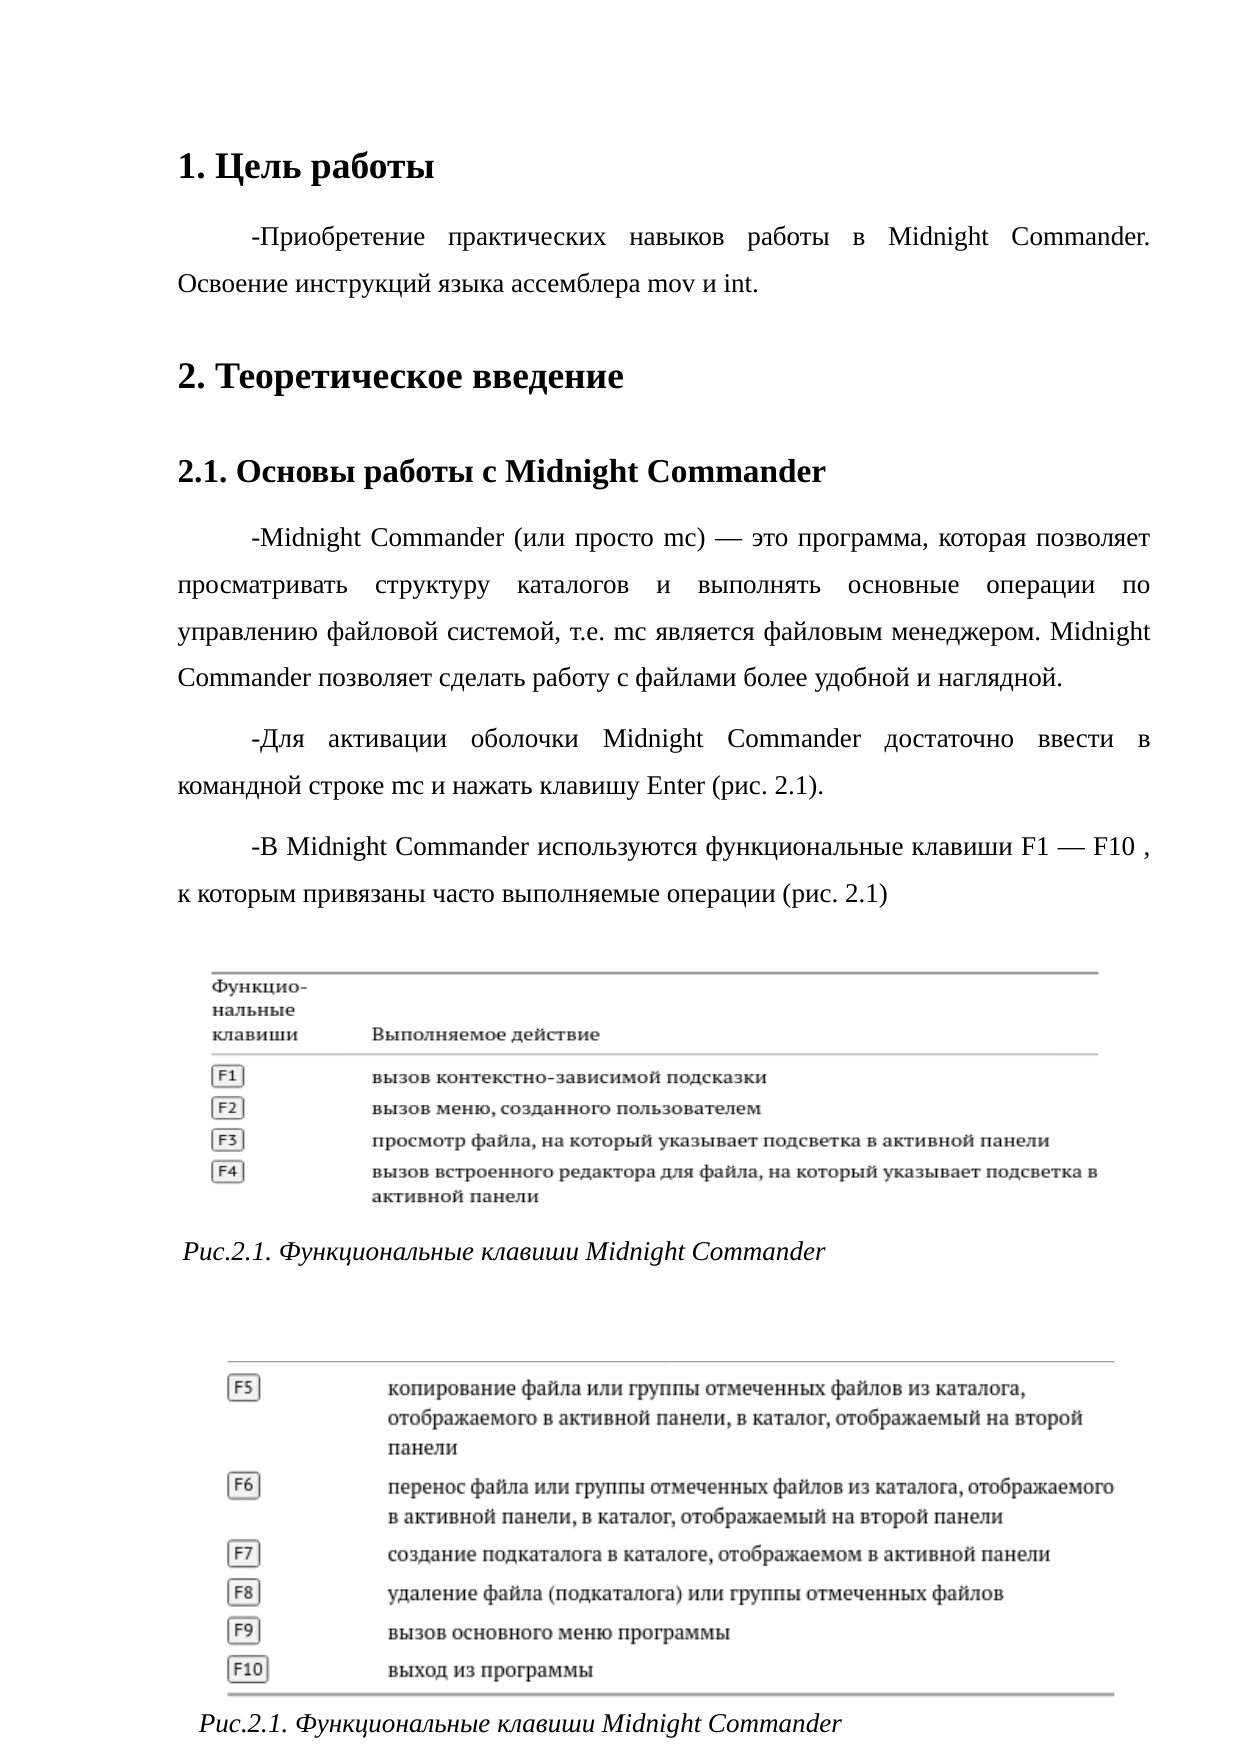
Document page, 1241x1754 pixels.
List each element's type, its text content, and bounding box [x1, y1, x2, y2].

text -Приобретение практических навыков работы в Midnight Commander. Освоение инструкций языка ассемблера mov и int. [177, 220, 1152, 298]
picture [182, 950, 1147, 1236]
text -Для активации оболочки Midnight Commander достаточно ввести в командной строке mc и нажать клавишу Enter (рис. 2.1). [177, 722, 1152, 800]
text -Midnight Commander (или просто mc) — это программа, которая позволяет просматривать структуру каталогов и выполнять основные операции по управлению файловой системой, т.е. mc является файловым менеджером. Midnight Commander позволяет сделать работу с файлами более удобной и наглядной. [177, 521, 1152, 692]
picture [198, 1361, 1163, 1707]
subtitle 2. Теоретическое введение [177, 353, 1152, 396]
subtitle 1. Цель работы [177, 143, 1152, 186]
text Рис.2.1. Функциональные клавиши Midnight Commander [199, 1707, 1163, 1738]
subtitle 2.1. Основы работы с Midnight Commander [177, 451, 1152, 489]
text Рис.2.1. Функциональные клавиши Midnight Commander [182, 1236, 1146, 1267]
text -В Midnight Commander используются функциональные клавиши F1 — F10 , к которым привязаны часто выполняемые операции (рис. 2.1) [177, 830, 1152, 908]
